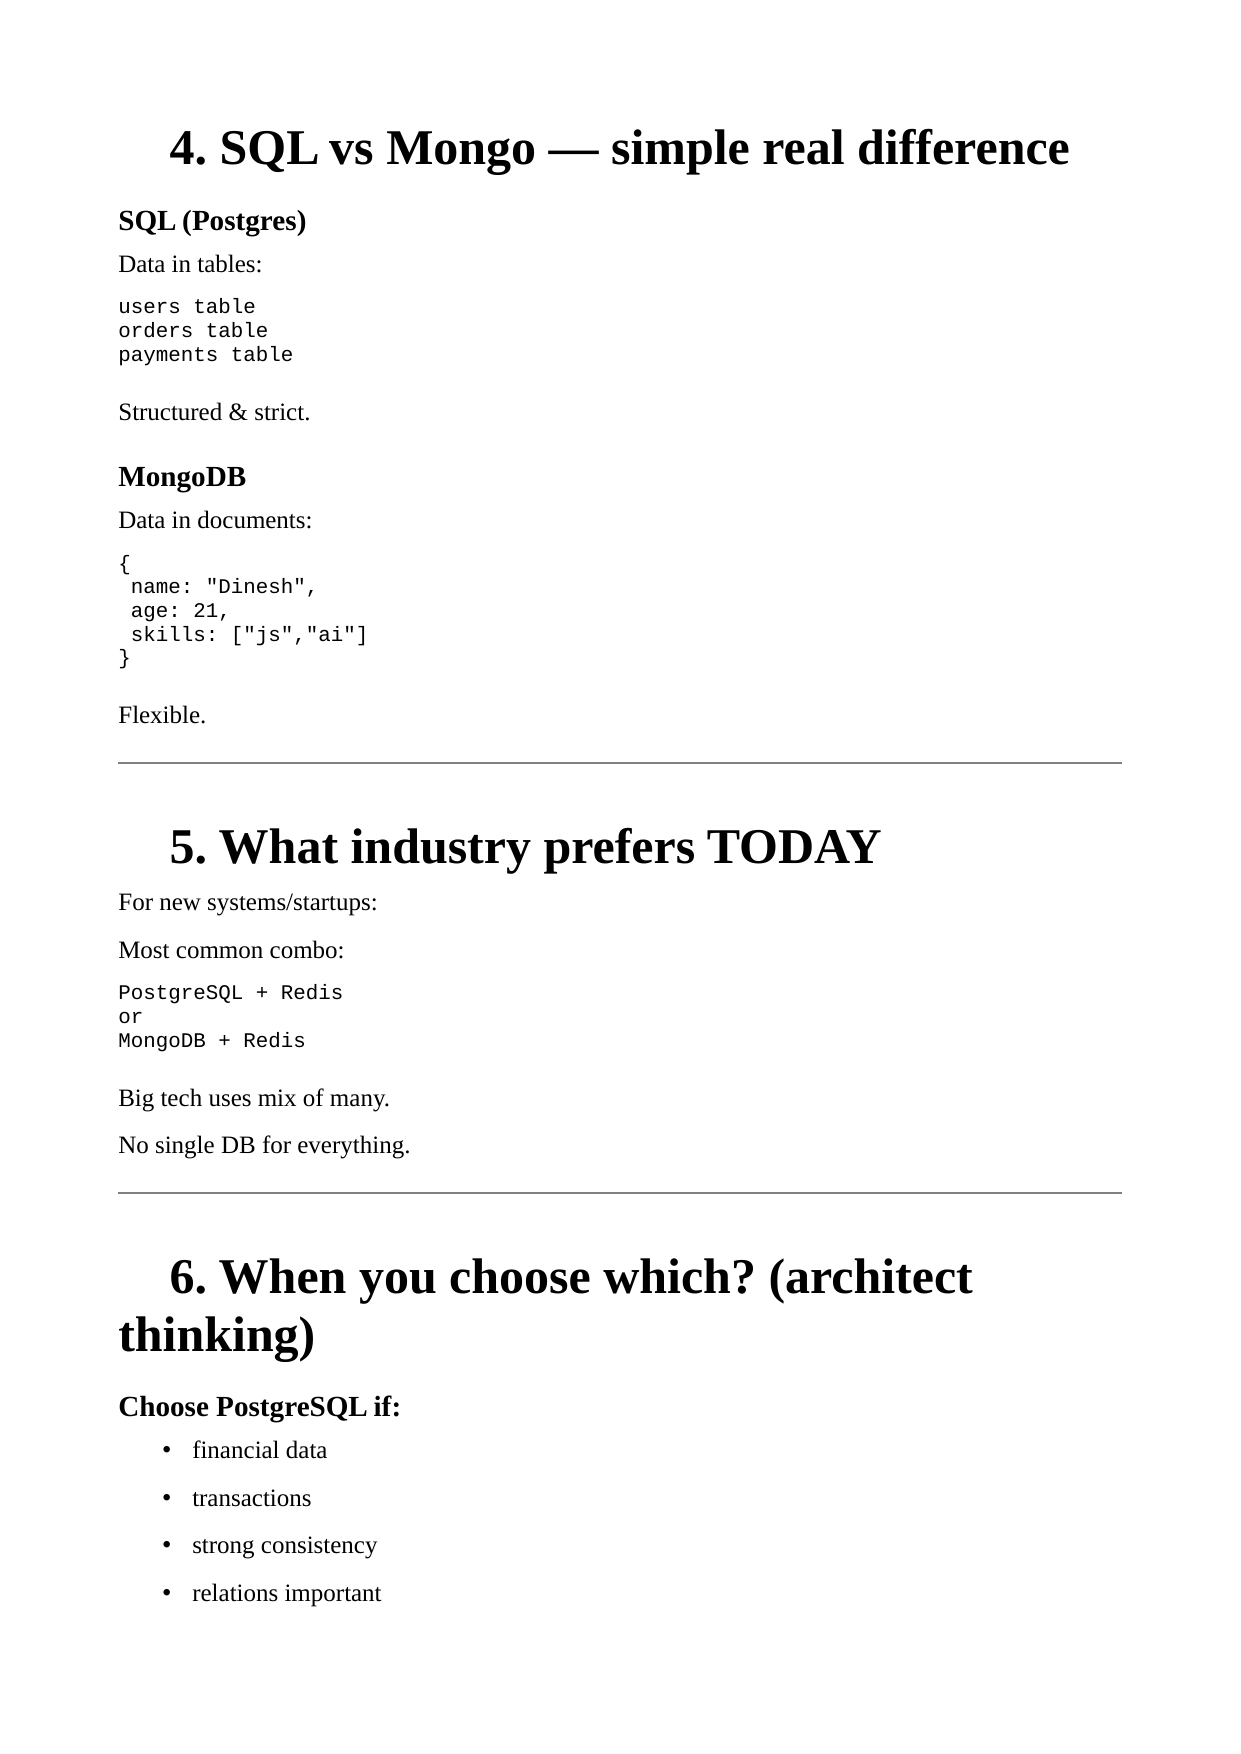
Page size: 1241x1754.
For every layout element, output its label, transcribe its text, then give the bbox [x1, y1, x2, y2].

subtitle 🧠 6. When you choose which? (architect thinking) [118, 1247, 1122, 1362]
list strong consistency [162, 1531, 1122, 1559]
text { [118, 553, 1122, 576]
subtitle MongoDB [118, 459, 1122, 492]
text users table [118, 296, 1122, 320]
text For new systems/startups: [118, 887, 1122, 916]
subtitle 🧠 5. What industry prefers TODAY [118, 817, 1122, 875]
subtitle 🧠 4. SQL vs Mongo — simple real difference [118, 118, 1122, 176]
text name: "Dinesh", [118, 576, 1122, 600]
text Data in tables: [118, 249, 1122, 277]
list relations important [162, 1578, 1122, 1607]
list transactions [162, 1483, 1122, 1512]
text } [118, 647, 1122, 671]
text PostgreSQL + Redis [118, 982, 1122, 1006]
text Data in documents: [118, 505, 1122, 534]
text No single DB for everything. [118, 1130, 1122, 1159]
subtitle SQL (Postgres) [118, 203, 1122, 236]
text Big tech uses mix of many. [118, 1083, 1122, 1112]
text or [118, 1006, 1122, 1030]
text skills: ["js","ai"] [118, 623, 1122, 647]
text age: 21, [118, 600, 1122, 623]
list financial data [162, 1435, 1122, 1464]
text Most common combo: [118, 935, 1122, 963]
text MongoDB + Redis [118, 1030, 1122, 1053]
subtitle Choose PostgreSQL if: [118, 1389, 1122, 1423]
text payments table [118, 344, 1122, 367]
text Structured & strict. [118, 397, 1122, 426]
text Flexible. [118, 700, 1122, 729]
text orders table [118, 320, 1122, 344]
